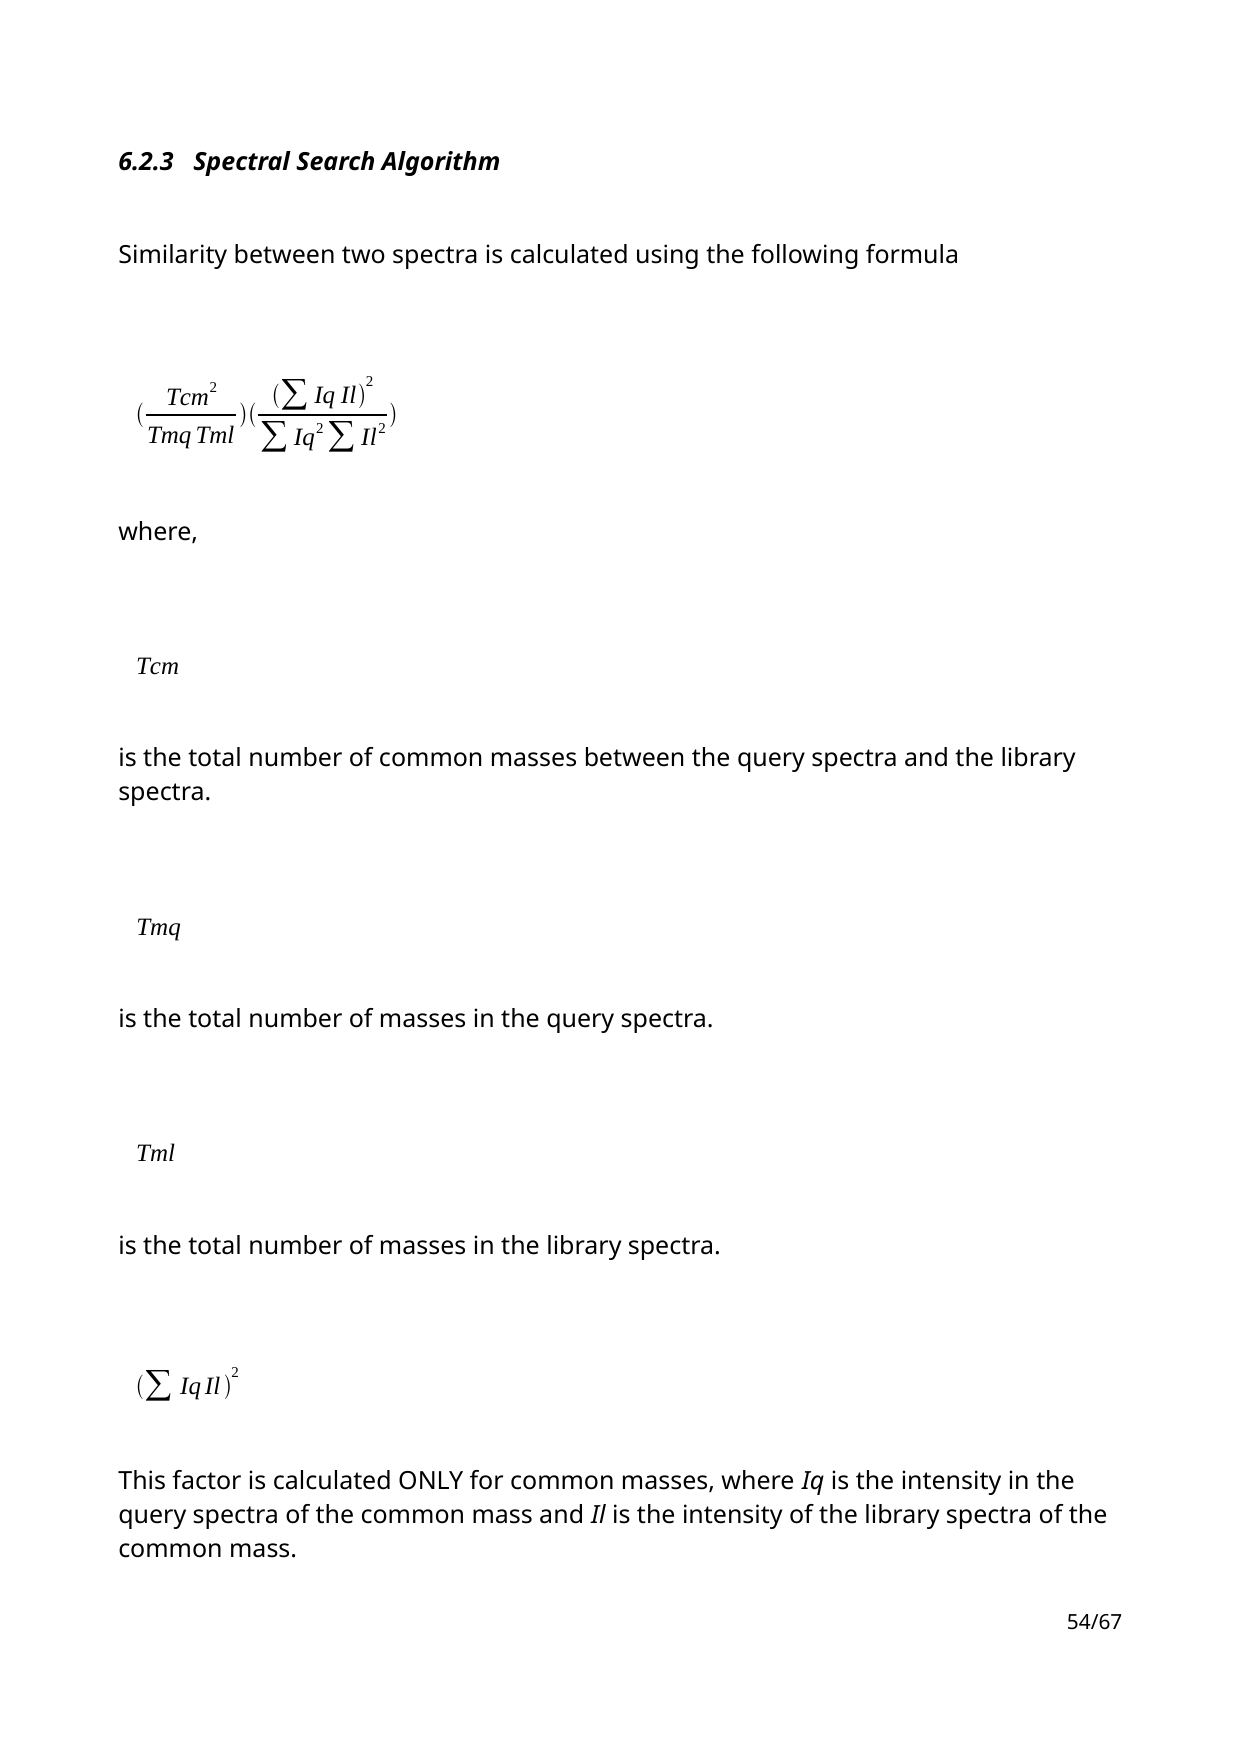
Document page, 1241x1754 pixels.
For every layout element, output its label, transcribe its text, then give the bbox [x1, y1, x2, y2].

text where, [118, 513, 1122, 547]
text is the total number of masses in the library spectra. [118, 1228, 1122, 1262]
text is the total number of masses in the query spectra. [118, 1001, 1122, 1035]
text Similarity between two spectra is calculated using the following formula [118, 236, 1122, 270]
subtitle Spectral Search Algorithm [118, 143, 1122, 177]
text is the total number of common masses between the query spectra and the library spectra. [118, 740, 1122, 808]
text This factor is calculated ONLY for common masses, where Iq is the intensity in the query spectra of the common mass and Il is the intensity of the library spectra of the common mass. [118, 1463, 1122, 1565]
